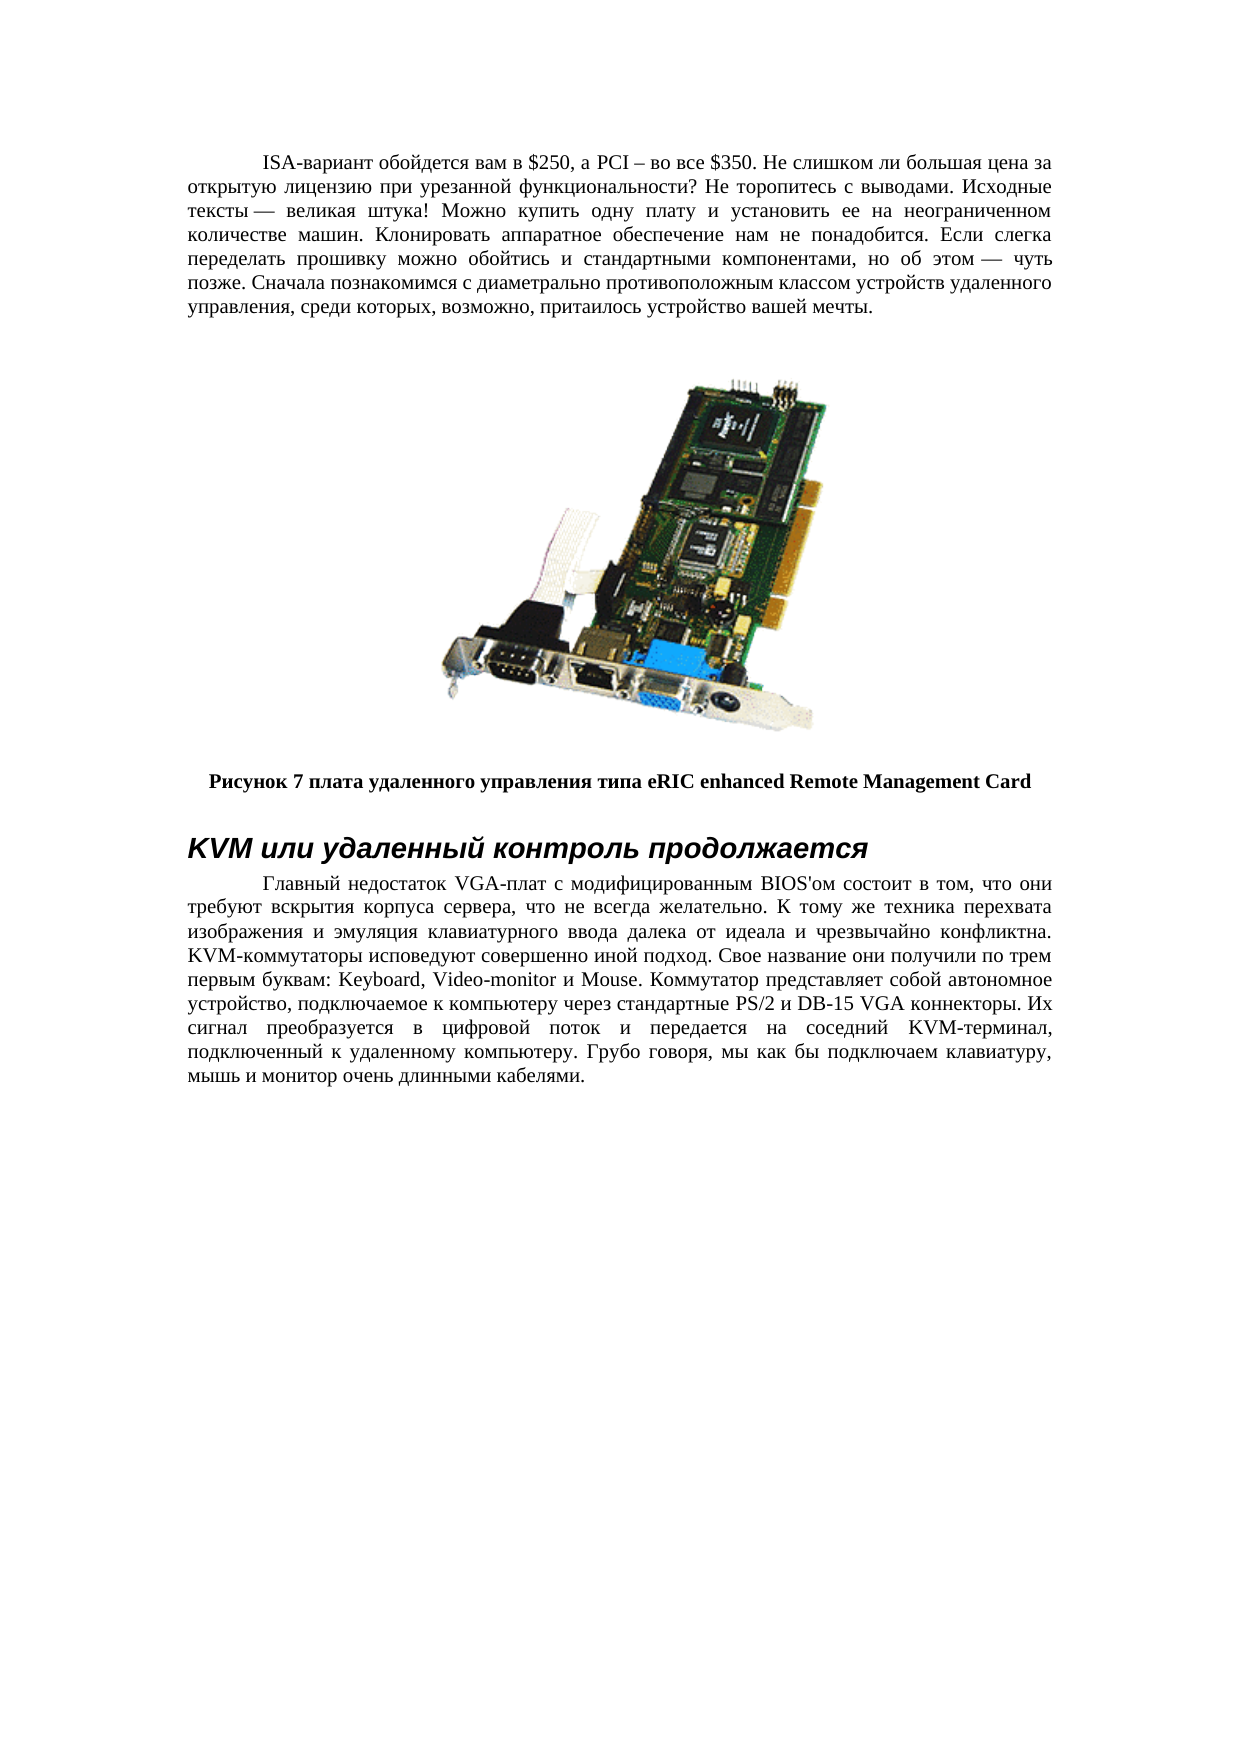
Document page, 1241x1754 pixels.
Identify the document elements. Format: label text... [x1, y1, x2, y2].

text Рисунок 7 плата удаленного управления типа eRIC enhanced Remote Management Card [187, 769, 1053, 793]
subtitle KVM или удаленный контроль продолжается [187, 831, 1053, 864]
picture [385, 342, 855, 757]
text ISA-вариант обойдется вам в $250, а PCI – во все $350. Не слишком ли большая цена за открытую лицензию при урезанной функциональности? Не торопитесь с выводами. Исходные тексты — великая штука! Можно купить одну плату и установить ее на неограниченном количестве машин. Клонировать аппаратное обеспечение нам не понадобится. Если слегка переделать прошивку можно обойтись и стандартными компонентами, но об этом — чуть позже. Сначала познакомимся с диаметрально противоположным классом устройств удаленного управления, среди которых, возможно, притаилось устройство вашей мечты. [187, 150, 1053, 318]
text Главный недостаток VGA-плат с модифицированным BIOS'ом состоит в том, что они требуют вскрытия корпуса сервера, что не всегда желательно. К тому же техника перехвата изображения и эмуляция клавиатурного ввода далека от идеала и чрезвычайно конфликтна. KVM-коммутаторы исповедуют совершенно иной подход. Свое название они получили по трем первым буквам: Keyboard, Video-monitor и Mouse. Коммутатор представляет собой автономное устройство, подключаемое к компьютеру через стандартные PS/2 и DB-15 VGA коннекторы. Их сигнал преобразуется в цифровой поток и передается на соседний KVM-терминал, подключенный к удаленному компьютеру. Грубо говоря, мы как бы подключаем клавиатуру, мышь и монитор очень длинными кабелями. [187, 870, 1053, 1087]
